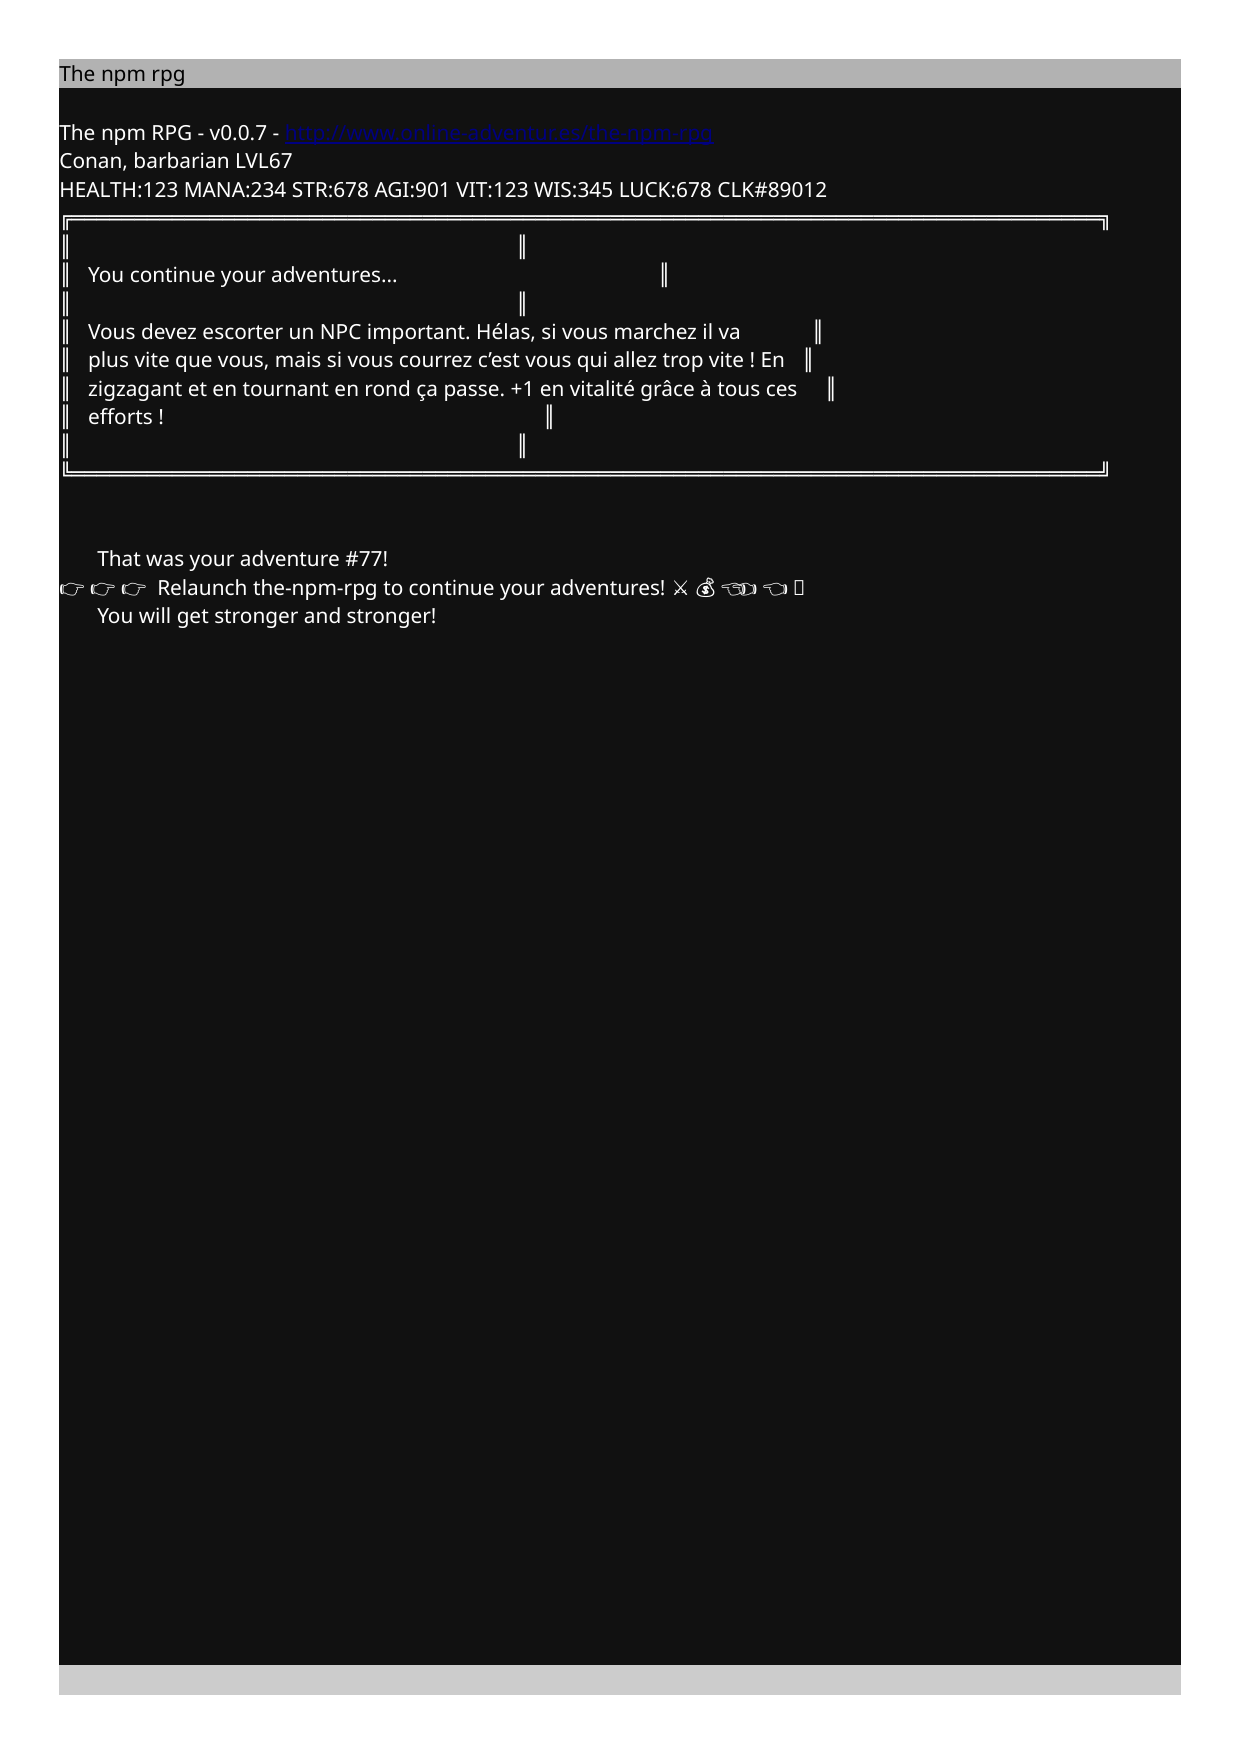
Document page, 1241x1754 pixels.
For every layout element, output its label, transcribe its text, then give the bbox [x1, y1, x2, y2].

text HEALTH:123 MANA:234 STR:678 AGI:901 VIT:123 WIS:345 LUCK:678 CLK#89012 [59, 175, 1181, 203]
text You will get stronger and stronger! [59, 601, 1181, 630]
text That was your adventure #77! [59, 544, 1181, 573]
text Conan, barbarian LVL67 [59, 146, 1181, 175]
text ║ ║ [59, 289, 1181, 317]
text ║ You continue your adventures... ║ [59, 260, 1181, 289]
text ║ ║ [59, 232, 1181, 260]
text ╚══════════════════════════════════════════════════════════════════════════════════╝ [59, 459, 1181, 488]
text ║ efforts ! ║ [59, 402, 1181, 431]
text ║ Vous devez escorter un NPC important. Hélas, si vous marchez il va ║ [59, 317, 1181, 346]
text The npm RPG - v0.0.7 - http://www.online-adventur.es/the-npm-rpg [59, 118, 1181, 146]
text ║ zigzagant et en tournant en rond ça passe. +1 en vitalité grâce à tous ces ║ [59, 374, 1181, 402]
text ║ ║ [59, 431, 1181, 459]
text ║ plus vite que vous, mais si vous courrez c’est vous qui allez trop vite ! En ║ [59, 346, 1181, 374]
text 👉 👉 👉 Relaunch the-npm-rpg to continue your adventures! ⚔ 💰 🎁 👈 👈 👈 [59, 573, 1181, 601]
text ╔══════════════════════════════════════════════════════════════════════════════════╗ [59, 203, 1181, 232]
